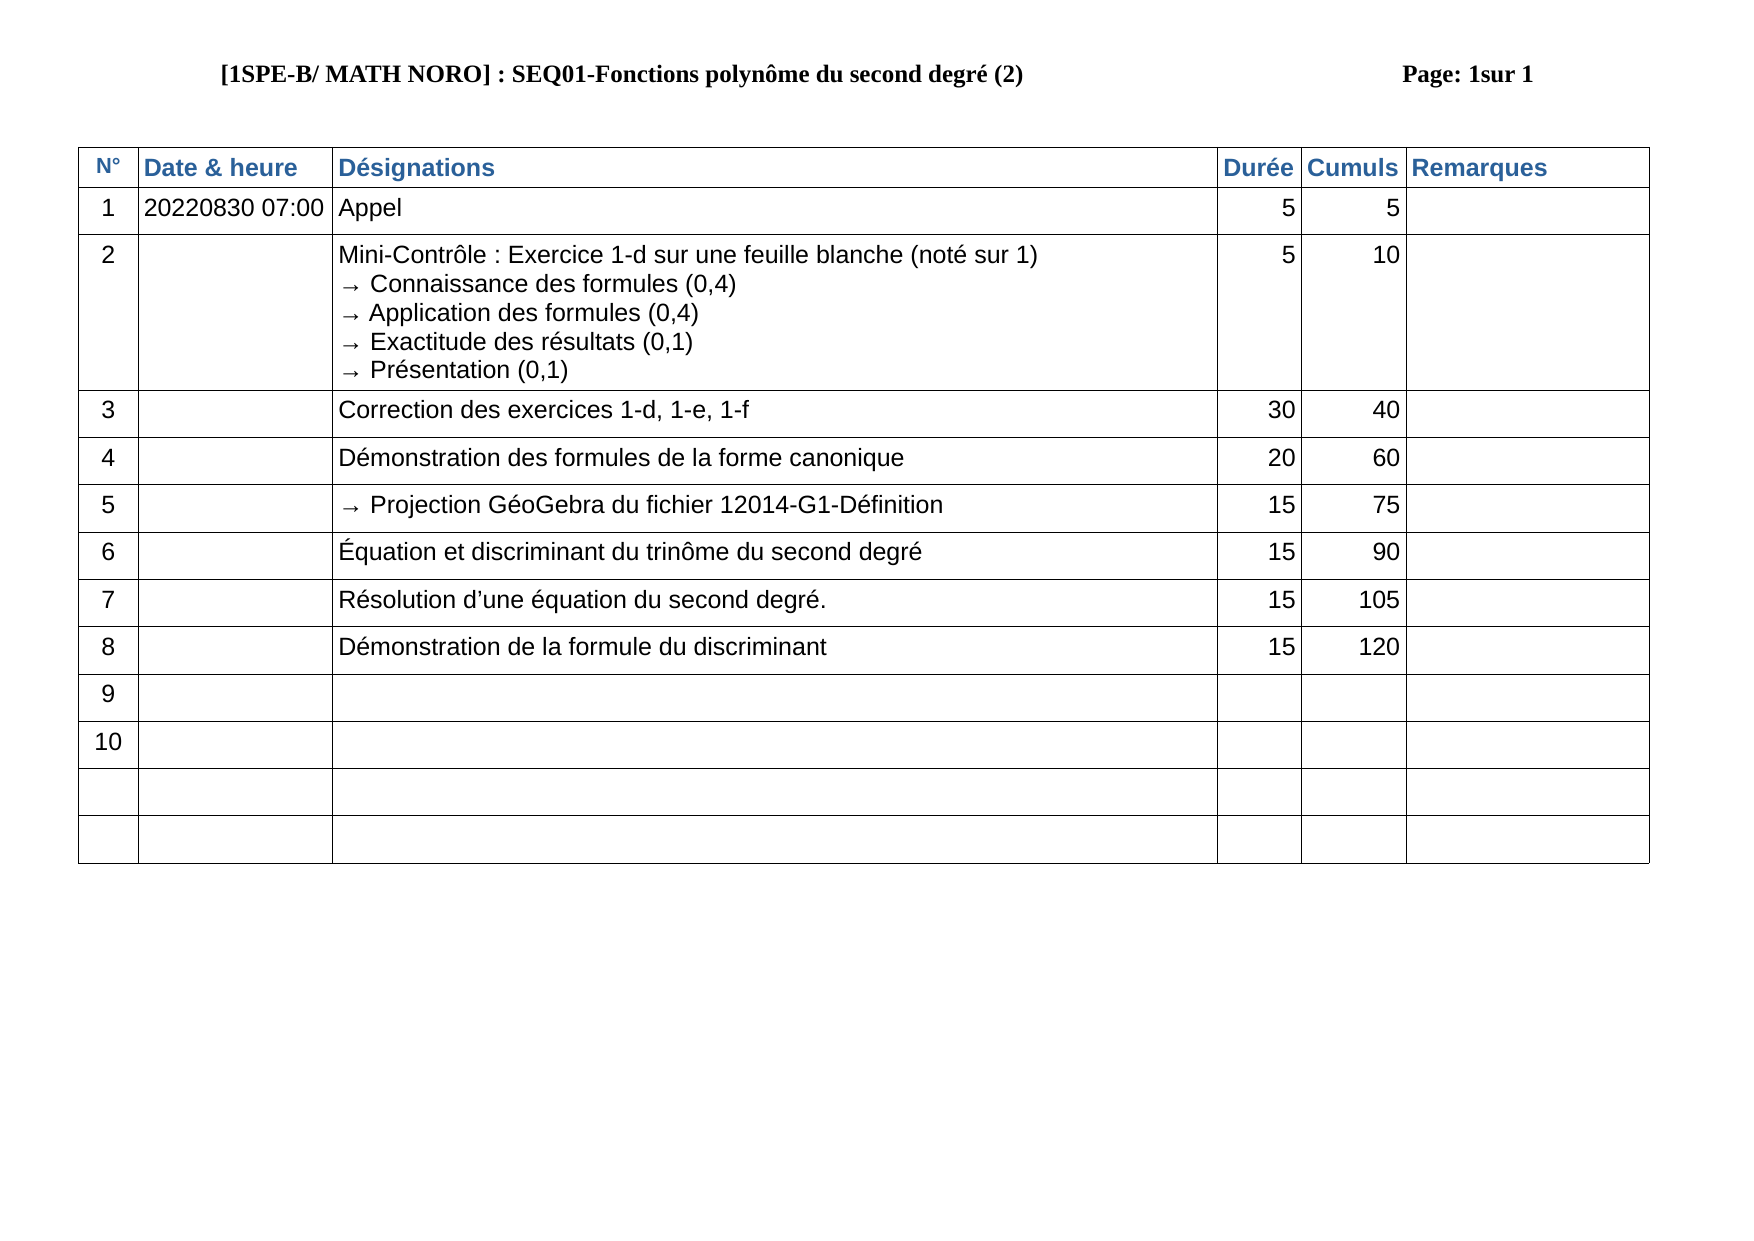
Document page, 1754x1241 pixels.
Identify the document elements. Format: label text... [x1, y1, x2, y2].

table_cell 15 [1218, 580, 1301, 626]
table_cell [139, 580, 332, 626]
table_cell [1407, 675, 1649, 721]
table_cell 15 [1218, 533, 1301, 579]
table_cell [1302, 816, 1406, 863]
table_cell [79, 769, 138, 815]
table_cell [333, 722, 1217, 768]
table_header Durée [1218, 148, 1301, 187]
table_cell 10 [1302, 235, 1406, 390]
table_cell [139, 391, 332, 437]
table_cell [139, 816, 332, 863]
table_cell [1218, 722, 1301, 768]
table_header Cumuls [1302, 148, 1406, 187]
table_cell 5 [1218, 188, 1301, 234]
table_cell 9 [79, 675, 138, 721]
table_cell 1 [79, 188, 138, 234]
table_cell [139, 235, 332, 390]
table_cell 30 [1218, 391, 1301, 437]
table_cell [139, 675, 332, 721]
table_cell [139, 485, 332, 532]
table_cell [139, 533, 332, 579]
table_cell 75 [1302, 485, 1406, 532]
table_cell [1407, 722, 1649, 768]
table_cell Résolution d’une équation du second degré. [333, 580, 1217, 626]
table_cell [1407, 188, 1649, 234]
table_cell 120 [1302, 627, 1406, 673]
table_cell 5 [1302, 188, 1406, 234]
table_cell 105 [1302, 580, 1406, 626]
table_cell 5 [79, 485, 138, 532]
table_header N° [79, 148, 138, 187]
table_cell 6 [79, 533, 138, 579]
table_cell 90 [1302, 533, 1406, 579]
table_cell [1302, 722, 1406, 768]
table_cell 8 [79, 627, 138, 673]
table_cell [139, 627, 332, 673]
table_cell 3 [79, 391, 138, 437]
table_header Désignations [333, 148, 1217, 187]
table_cell 2 [79, 235, 138, 390]
table_cell [79, 816, 138, 863]
table_cell 5 [1218, 235, 1301, 390]
table_cell Mini-Contrôle : Exercice 1-d sur une feuille blanche (noté sur 1) → Connaissance des formules (0,4) → Application des formules (0,4) → Exactitude des résultats (0,1) → Présentation (0,1) [333, 235, 1217, 390]
table_cell [1407, 816, 1649, 863]
table_cell 10 [79, 722, 138, 768]
table_cell 4 [79, 438, 138, 484]
table_cell 15 [1218, 627, 1301, 673]
table_cell [1407, 533, 1649, 579]
table_cell [1218, 769, 1301, 815]
table_cell 20 [1218, 438, 1301, 484]
table_cell [1407, 627, 1649, 673]
table_cell [1218, 675, 1301, 721]
table_header Remarques [1407, 148, 1649, 187]
table_cell [1302, 675, 1406, 721]
table_cell Correction des exercices 1-d, 1-e, 1-f [333, 391, 1217, 437]
table_cell [1407, 769, 1649, 815]
table_cell 15 [1218, 485, 1301, 532]
table_cell 40 [1302, 391, 1406, 437]
table_cell 20220830 07:00 [139, 188, 332, 234]
table_cell [333, 816, 1217, 863]
table_cell Équation et discriminant du trinôme du second degré [333, 533, 1217, 579]
table_cell [1407, 580, 1649, 626]
table_cell [1407, 235, 1649, 390]
table_cell [1302, 769, 1406, 815]
table_cell [333, 769, 1217, 815]
table_cell [1407, 438, 1649, 484]
table_cell [139, 438, 332, 484]
table_cell [1407, 485, 1649, 532]
table_cell Appel [333, 188, 1217, 234]
table_cell 60 [1302, 438, 1406, 484]
table_cell Démonstration des formules de la forme canonique [333, 438, 1217, 484]
table_cell [333, 675, 1217, 721]
table_cell [1407, 391, 1649, 437]
table_cell [139, 722, 332, 768]
table_header Date & heure [139, 148, 332, 187]
table_cell [1218, 816, 1301, 863]
table_cell → Projection GéoGebra du fichier 12014-G1-Définition [333, 485, 1217, 532]
table_cell 7 [79, 580, 138, 626]
table_cell Démonstration de la formule du discriminant [333, 627, 1217, 673]
table_cell [139, 769, 332, 815]
